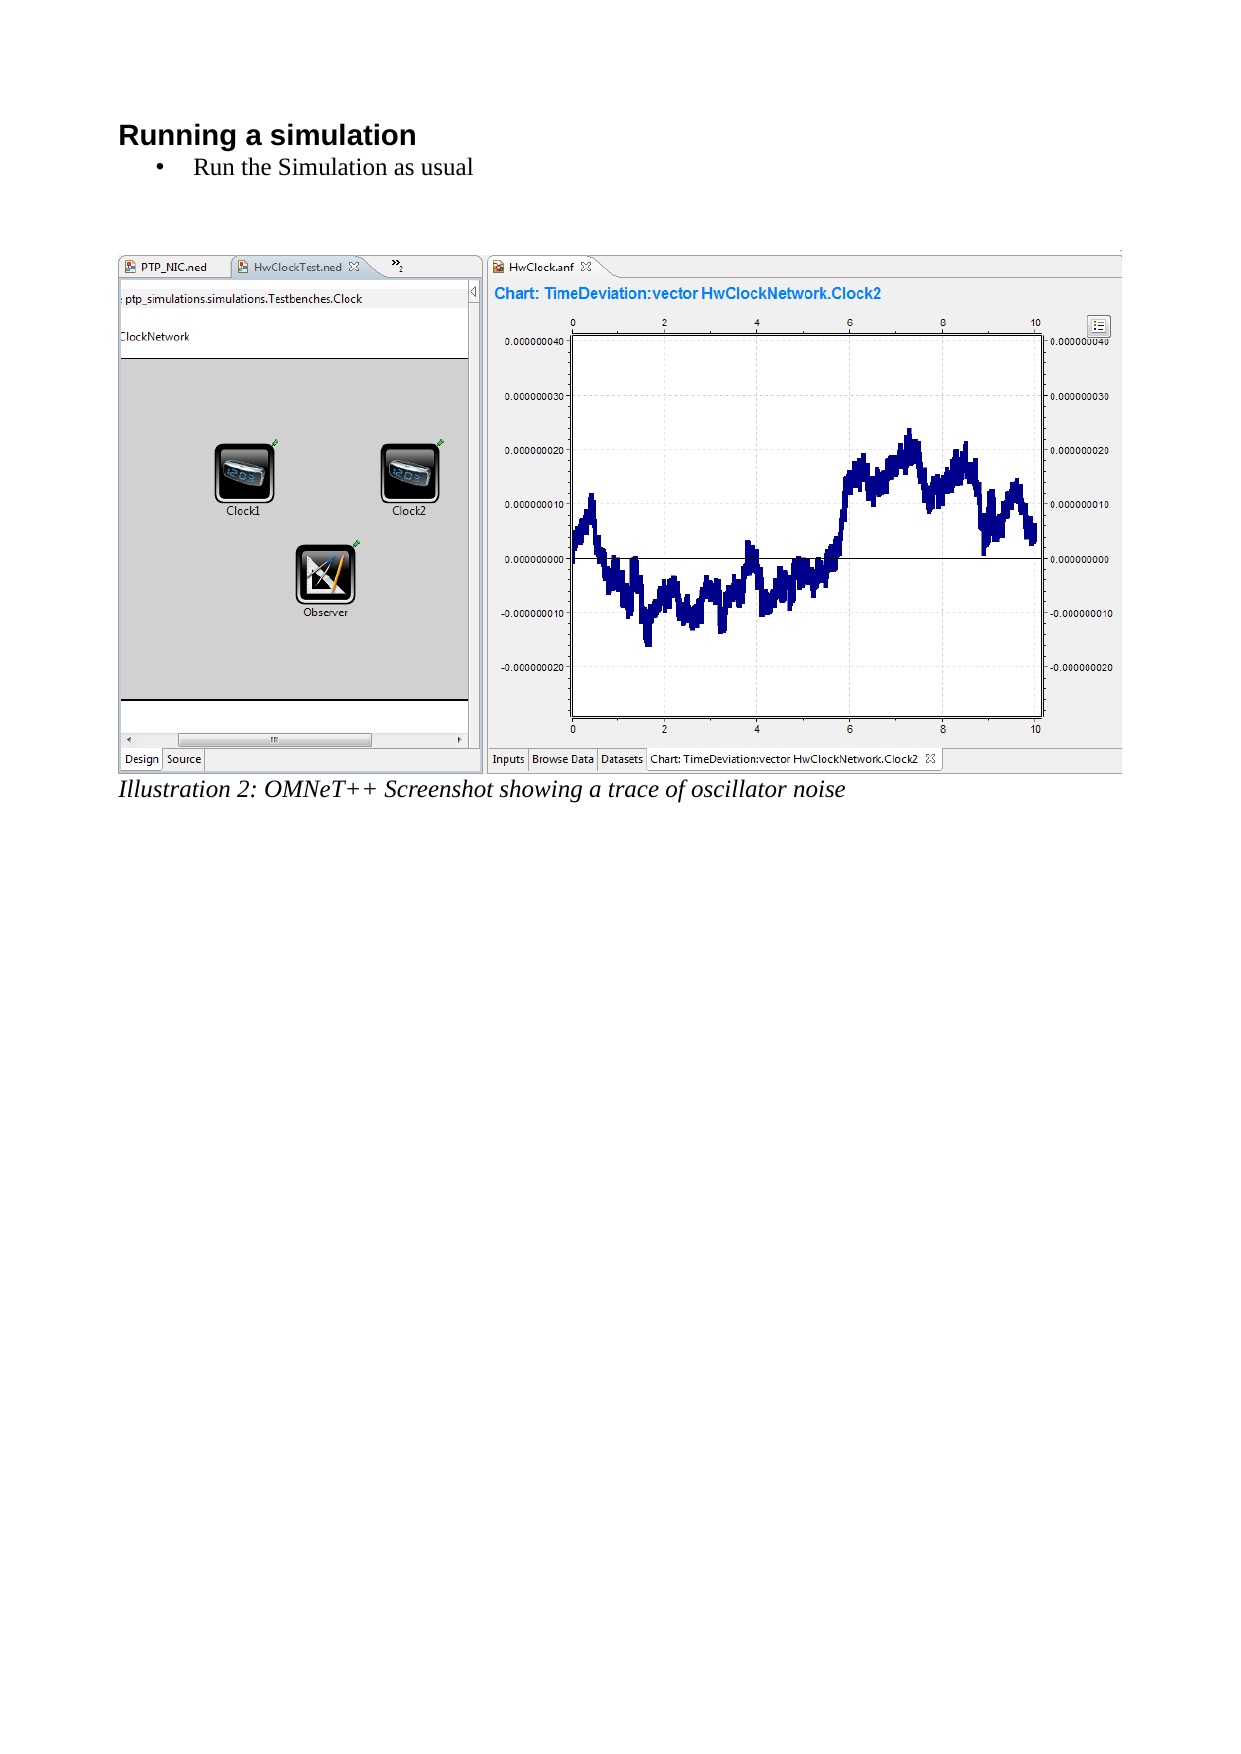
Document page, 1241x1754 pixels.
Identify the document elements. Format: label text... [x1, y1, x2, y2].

picture [118, 250, 1123, 775]
list Run the Simulation as usual [156, 152, 1122, 181]
subtitle Running a simulation [118, 118, 1122, 152]
text Illustration 2: OMNeT++ Screenshot showing a trace of oscillator noise [118, 775, 1122, 803]
